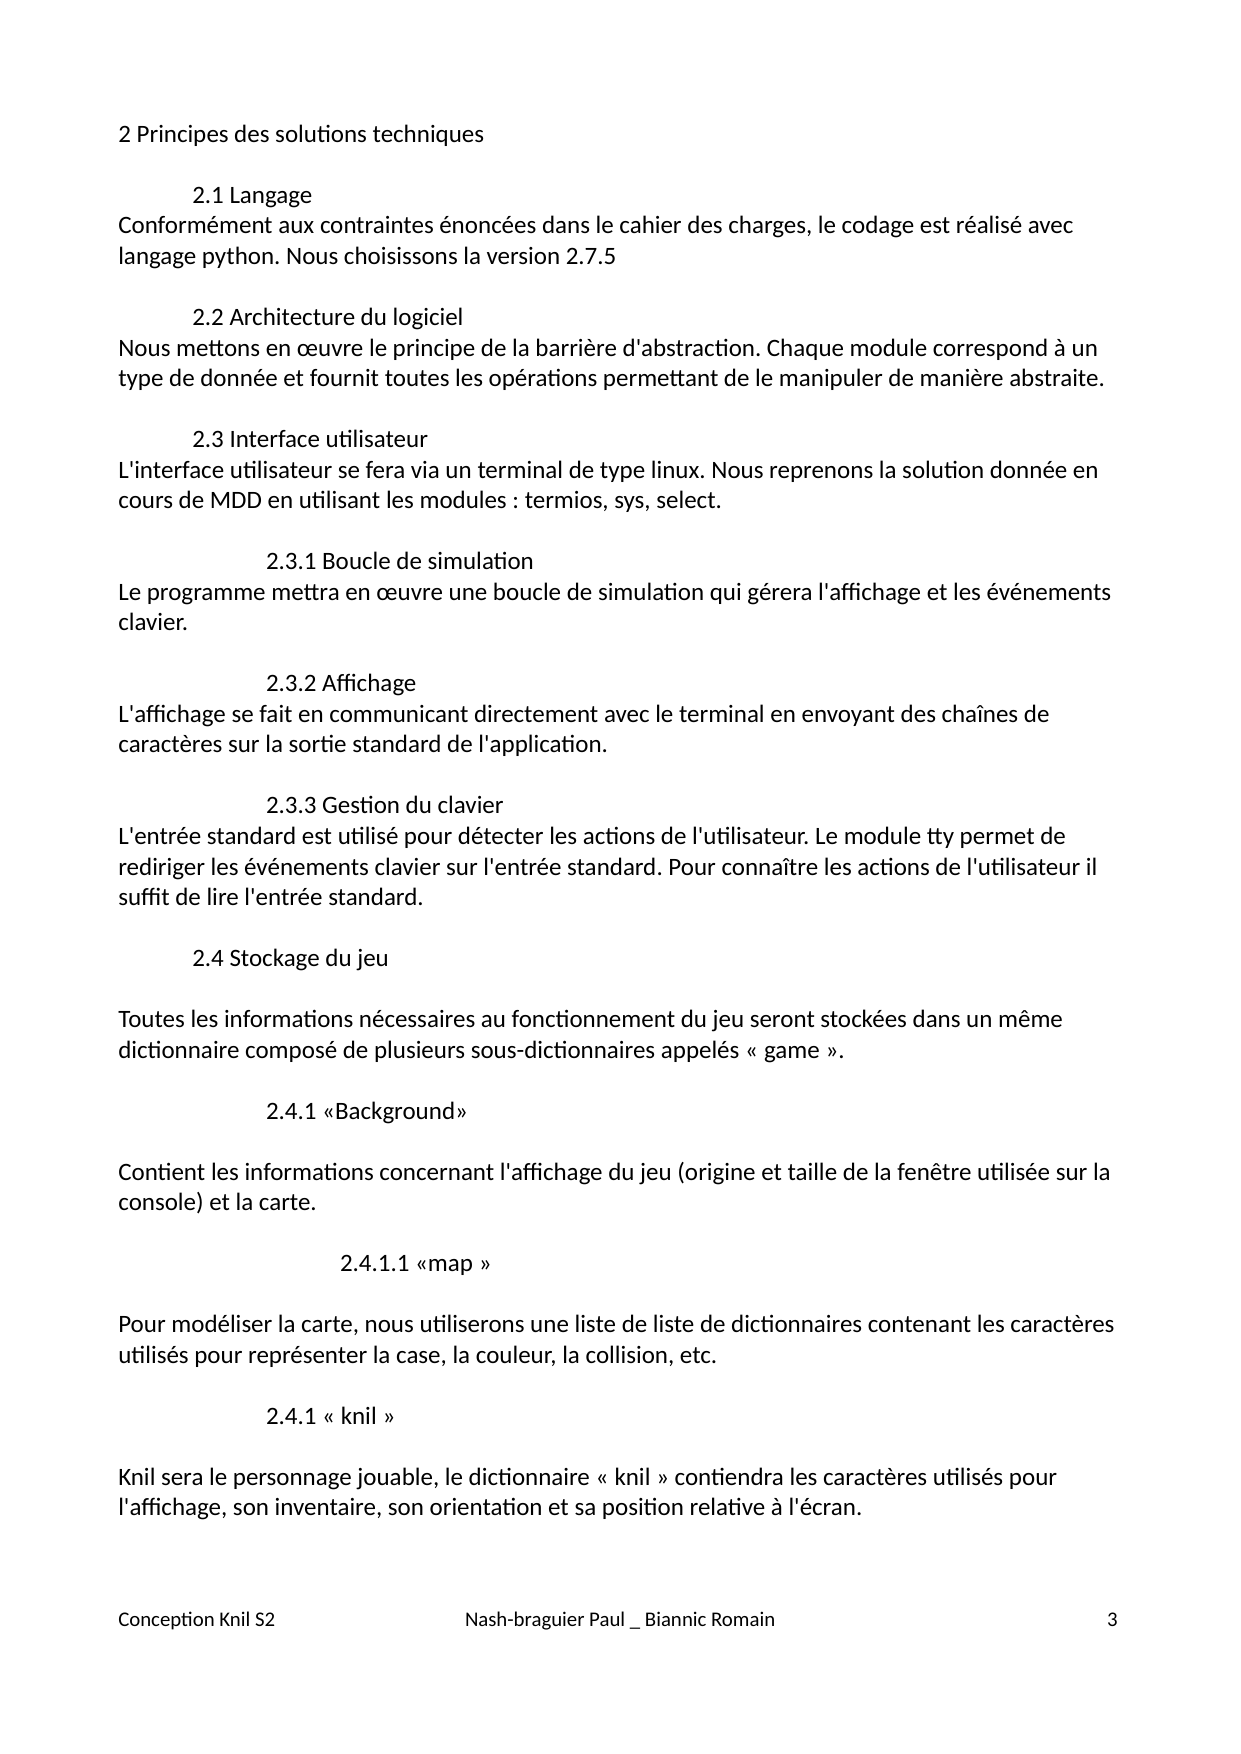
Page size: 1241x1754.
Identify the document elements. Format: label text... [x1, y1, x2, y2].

text Contient les informations concernant l'affichage du jeu (origine et taille de la fenêtre utilisée sur la console) et la carte. [118, 1156, 1122, 1217]
text 2 Principes des solutions techniques [118, 118, 1122, 149]
text Pour modéliser la carte, nous utiliserons une liste de liste de dictionnaires contenant les caractères utilisés pour représenter la case, la couleur, la collision, etc. [118, 1308, 1122, 1369]
text 2.3.2 Affichage [118, 667, 1122, 698]
text Knil sera le personnage jouable, le dictionnaire « knil » contiendra les caractères utilisés pour l'affichage, son inventaire, son orientation et sa position relative à l'écran. [118, 1461, 1122, 1522]
text Le programme mettra en œuvre une boucle de simulation qui gérera l'affichage et les événements clavier. [118, 576, 1122, 637]
text 2.3.1 Boucle de simulation [118, 545, 1122, 576]
text L'affichage se fait en communicant directement avec le terminal en envoyant des chaînes de caractères sur la sortie standard de l'application. [118, 698, 1122, 759]
text L'entrée standard est utilisé pour détecter les actions de l'utilisateur. Le module tty permet de rediriger les événements clavier sur l'entrée standard. Pour connaître les actions de l'utilisateur il suffit de lire l'entrée standard. [118, 820, 1122, 912]
text 2.3.3 Gestion du clavier [118, 789, 1122, 820]
text Toutes les informations nécessaires au fonctionnement du jeu seront stockées dans un même dictionnaire composé de plusieurs sous-dictionnaires appelés « game ». [118, 1003, 1122, 1064]
text 2.4.1 « knil » [118, 1400, 1122, 1431]
text 2.4 Stockage du jeu [118, 942, 1122, 973]
text 2.1 Langage [118, 179, 1122, 210]
text 2.2 Architecture du logiciel [118, 301, 1122, 332]
text 2.4.1.1 «map » [118, 1247, 1122, 1278]
text Nous mettons en œuvre le principe de la barrière d'abstraction. Chaque module correspond à un type de donnée et fournit toutes les opérations permettant de le manipuler de manière abstraite. [118, 332, 1122, 393]
text 2.3 Interface utilisateur [118, 423, 1122, 454]
text Conformément aux contraintes énoncées dans le cahier des charges, le codage est réalisé avec langage python. Nous choisissons la version 2.7.5 [118, 210, 1122, 271]
text L'interface utilisateur se fera via un terminal de type linux. Nous reprenons la solution donnée en cours de MDD en utilisant les modules : termios, sys, select. [118, 454, 1122, 515]
text 2.4.1 «Background» [118, 1095, 1122, 1125]
